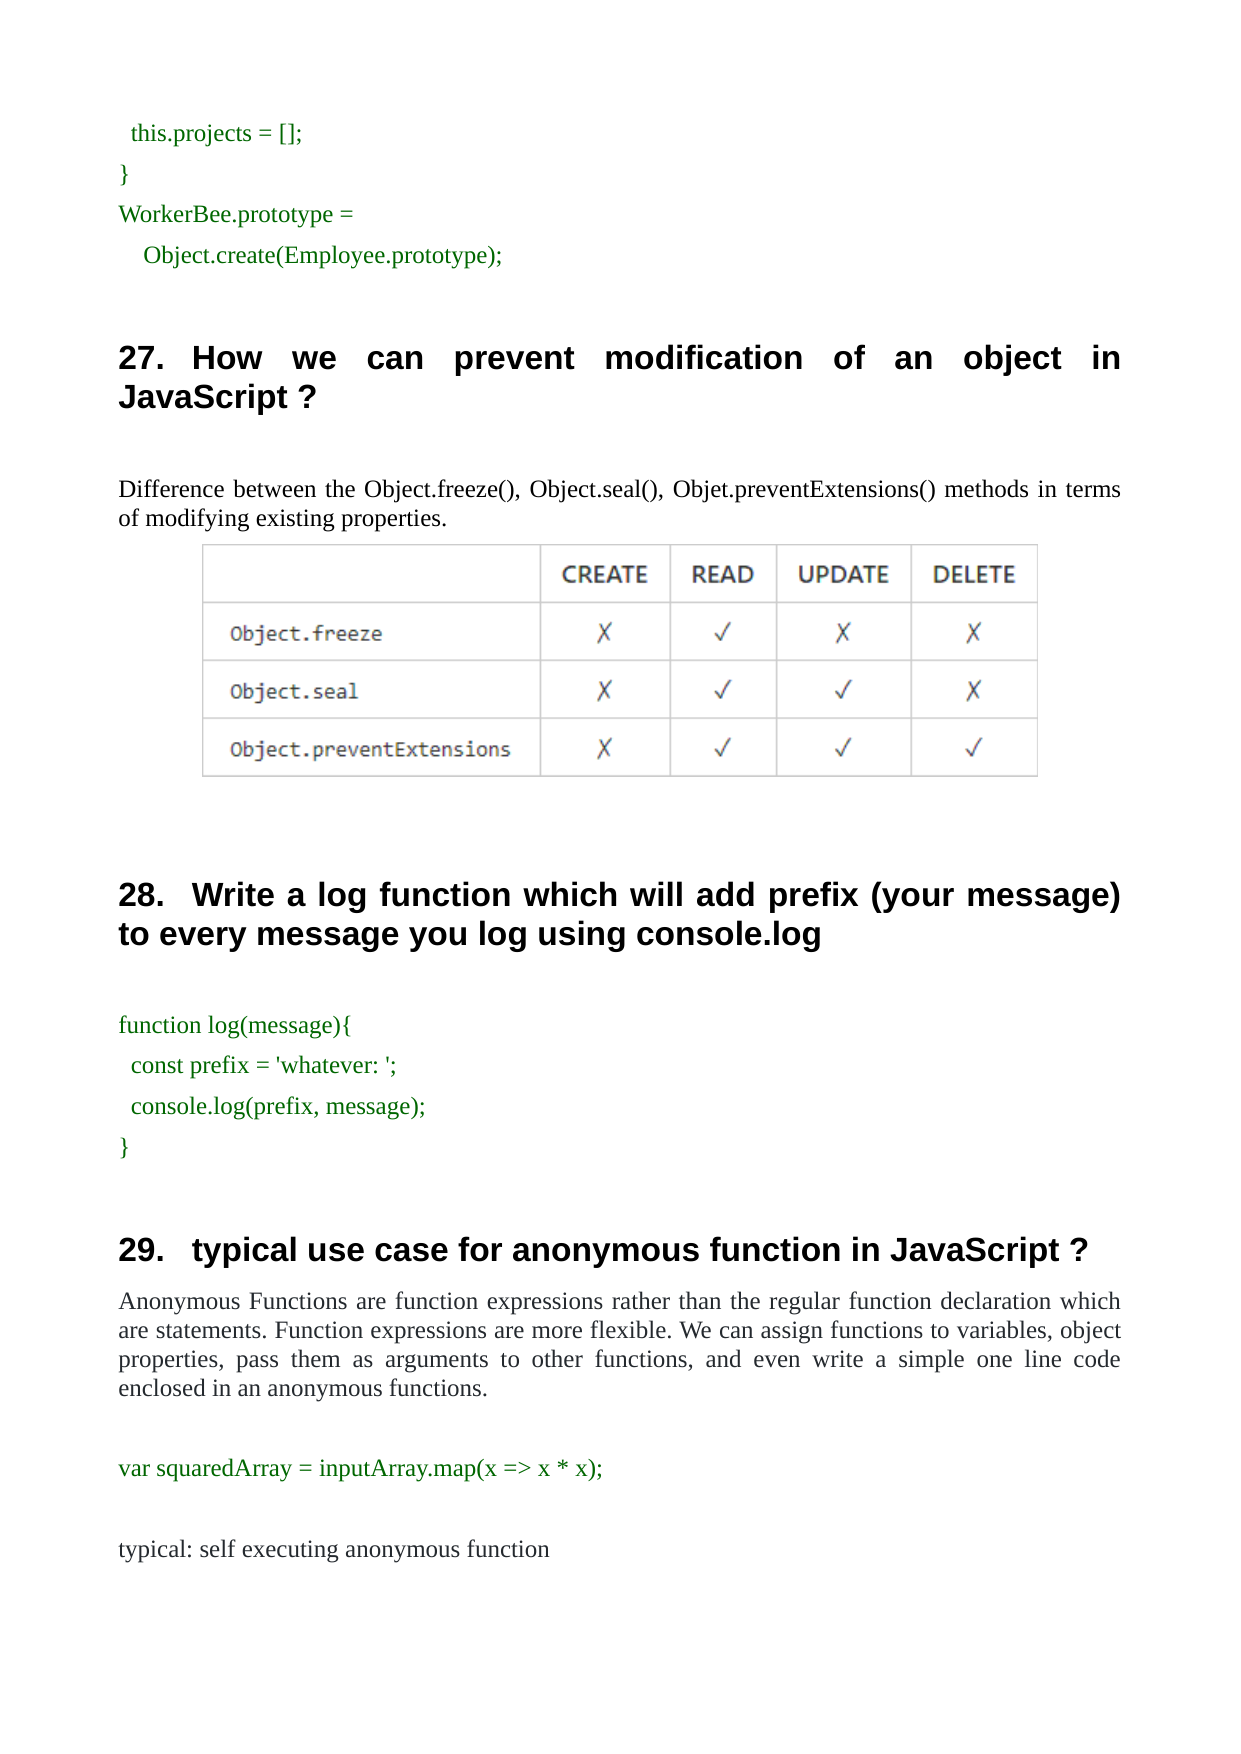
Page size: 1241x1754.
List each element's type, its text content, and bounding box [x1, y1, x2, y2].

text var squaredArray = inputArray.map(x => x * x); [118, 1453, 1122, 1482]
subtitle How we can prevent modification of an object in JavaScript ? [118, 338, 1122, 415]
text WorkerBee.prototype = [118, 199, 1122, 228]
text Difference between the Object.freeze(), Object.seal(), Objet.preventExtensions() methods in terms of modifying existing properties. [118, 474, 1122, 532]
subtitle Write a log function which will add prefix (your message) to every message you log using console.log [118, 875, 1122, 952]
text function log(message){ [118, 1010, 1122, 1039]
text Anonymous Functions are function expressions rather than the regular function declaration which are statements. Function expressions are more flexible. We can assign functions to variables, object properties, pass them as arguments to other functions, and even write a simple one line code enclosed in an anonymous functions. [118, 1286, 1122, 1401]
subtitle typical use case for anonymous function in JavaScript ? [118, 1230, 1122, 1269]
text Object.create(Employee.prototype); [118, 240, 1122, 268]
text this.projects = []; [118, 118, 1122, 147]
text const prefix = 'whatever: '; [118, 1051, 1122, 1079]
text console.log(prefix, message); [118, 1091, 1122, 1120]
text typical: self executing anonymous function [118, 1534, 1122, 1563]
picture [202, 544, 1038, 777]
text } [118, 159, 1122, 187]
text } [118, 1132, 1122, 1160]
